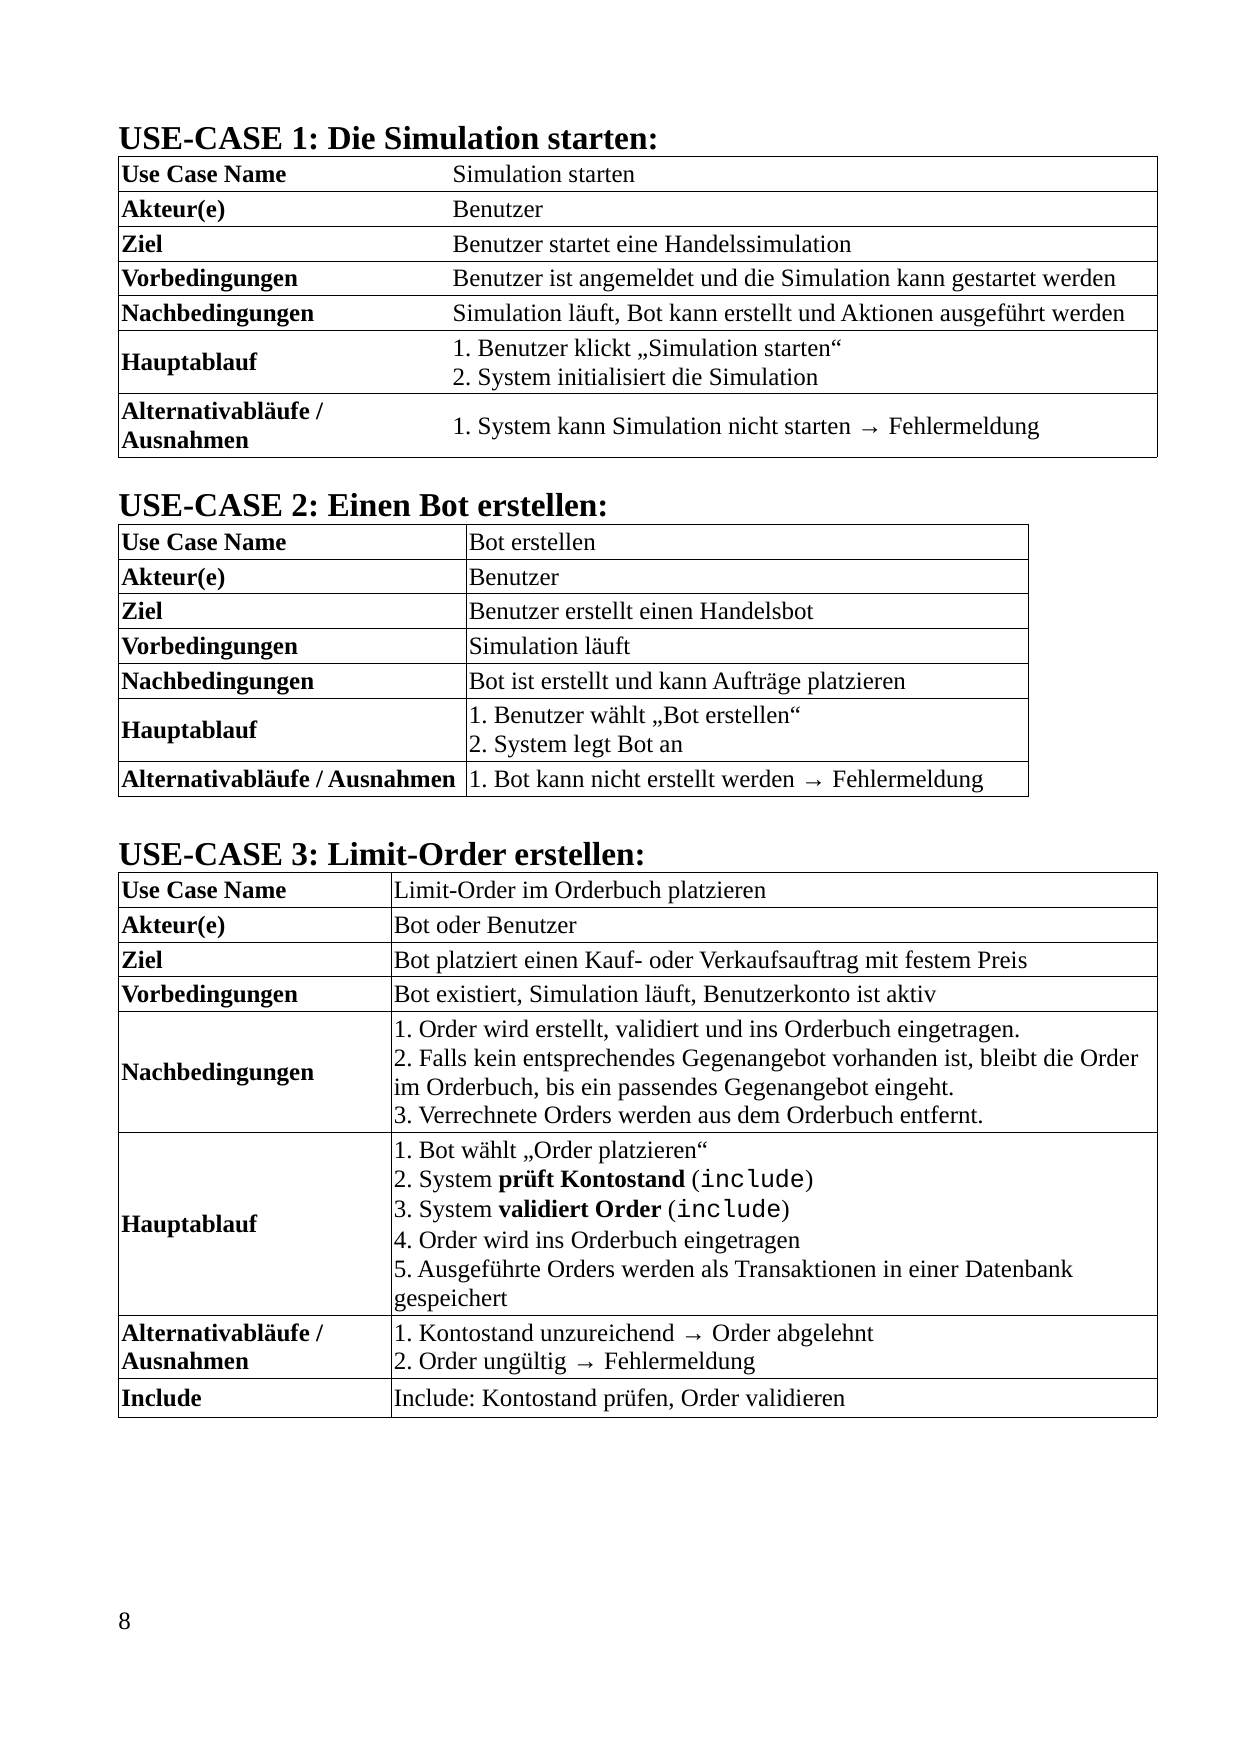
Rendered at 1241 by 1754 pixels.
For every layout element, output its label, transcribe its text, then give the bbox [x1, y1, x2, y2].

table_cell Include [119, 1379, 391, 1417]
table_cell Bot existiert, Simulation läuft, Benutzerkonto ist aktiv [392, 977, 1157, 1011]
table_header Limit-Order im Orderbuch platzieren [392, 873, 1157, 907]
table_cell Benutzer erstellt einen Handelsbot [467, 594, 1028, 628]
table_cell Hauptablauf [119, 331, 449, 393]
table_cell Benutzer [467, 560, 1028, 593]
table_cell Benutzer [450, 192, 1157, 226]
table_cell 1. Bot wählt „Order platzieren“ 2. System prüft Kontostand (include) 3. System validiert Order (include) 4. Order wird ins Orderbuch eingetragen 5. Ausgeführte Orders werden als Transaktionen in einer Datenbank gespeichert [392, 1133, 1157, 1314]
table_cell Bot ist erstellt und kann Aufträge platzieren [467, 664, 1028, 697]
table_cell Nachbedingungen [119, 664, 466, 697]
table_header Simulation starten [450, 157, 1157, 191]
table_cell 1. System kann Simulation nicht starten → Fehlermeldung [450, 394, 1157, 457]
table_header Bot erstellen [467, 525, 1028, 559]
table_cell Ziel [119, 943, 391, 976]
table_cell Benutzer startet eine Handelssimulation [450, 227, 1157, 261]
table_cell 1. Benutzer klickt „Simulation starten“ 2. System initialisiert die Simulation [450, 331, 1157, 393]
table_cell Benutzer ist angemeldet und die Simulation kann gestartet werden [450, 262, 1157, 295]
table_cell Vorbedingungen [119, 977, 391, 1011]
table_cell Simulation läuft [467, 629, 1028, 663]
table_cell Alternativabläufe / Ausnahmen [119, 394, 449, 457]
table_cell Akteur(e) [119, 192, 449, 226]
table_cell Ziel [119, 227, 449, 261]
table_cell Akteur(e) [119, 560, 466, 593]
table_header Use Case Name [119, 873, 391, 907]
table_cell Vorbedingungen [119, 629, 466, 663]
table_cell Include: Kontostand prüfen, Order validieren [392, 1379, 1157, 1417]
table_cell 1. Order wird erstellt, validiert und ins Orderbuch eingetragen. 2. Falls kein entsprechendes Gegenangebot vorhanden ist, bleibt die Order im Orderbuch, bis ein passendes Gegenangebot eingeht. 3. Verrechnete Orders werden aus dem Orderbuch entfernt. [392, 1012, 1157, 1132]
table_cell Ziel [119, 594, 466, 628]
text USE-CASE 1: Die Simulation starten: [118, 118, 1122, 156]
table_cell Vorbedingungen [119, 262, 449, 295]
text USE-CASE 3: Limit-Order erstellen: [118, 834, 1122, 872]
table_cell Alternativabläufe / Ausnahmen [119, 1316, 391, 1378]
table_cell Bot platziert einen Kauf- oder Verkaufsauftrag mit festem Preis [392, 943, 1157, 976]
table_cell Nachbedingungen [119, 1012, 391, 1132]
text USE-CASE 2: Einen Bot erstellen: [118, 486, 1122, 524]
table_header Use Case Name [119, 525, 466, 559]
table_cell Bot oder Benutzer [392, 908, 1157, 942]
table_header Use Case Name [119, 157, 449, 191]
table_cell Hauptablauf [119, 699, 466, 761]
table_cell 1. Benutzer wählt „Bot erstellen“ 2. System legt Bot an [467, 699, 1028, 761]
table_cell 1. Bot kann nicht erstellt werden → Fehlermeldung [467, 762, 1028, 796]
table_cell Alternativabläufe / Ausnahmen [119, 762, 466, 796]
table_cell Hauptablauf [119, 1133, 391, 1314]
table_cell Akteur(e) [119, 908, 391, 942]
table_cell 1. Kontostand unzureichend → Order abgelehnt 2. Order ungültig → Fehlermeldung [392, 1316, 1157, 1378]
table_cell Nachbedingungen [119, 296, 449, 330]
table_cell Simulation läuft, Bot kann erstellt und Aktionen ausgeführt werden [450, 296, 1157, 330]
